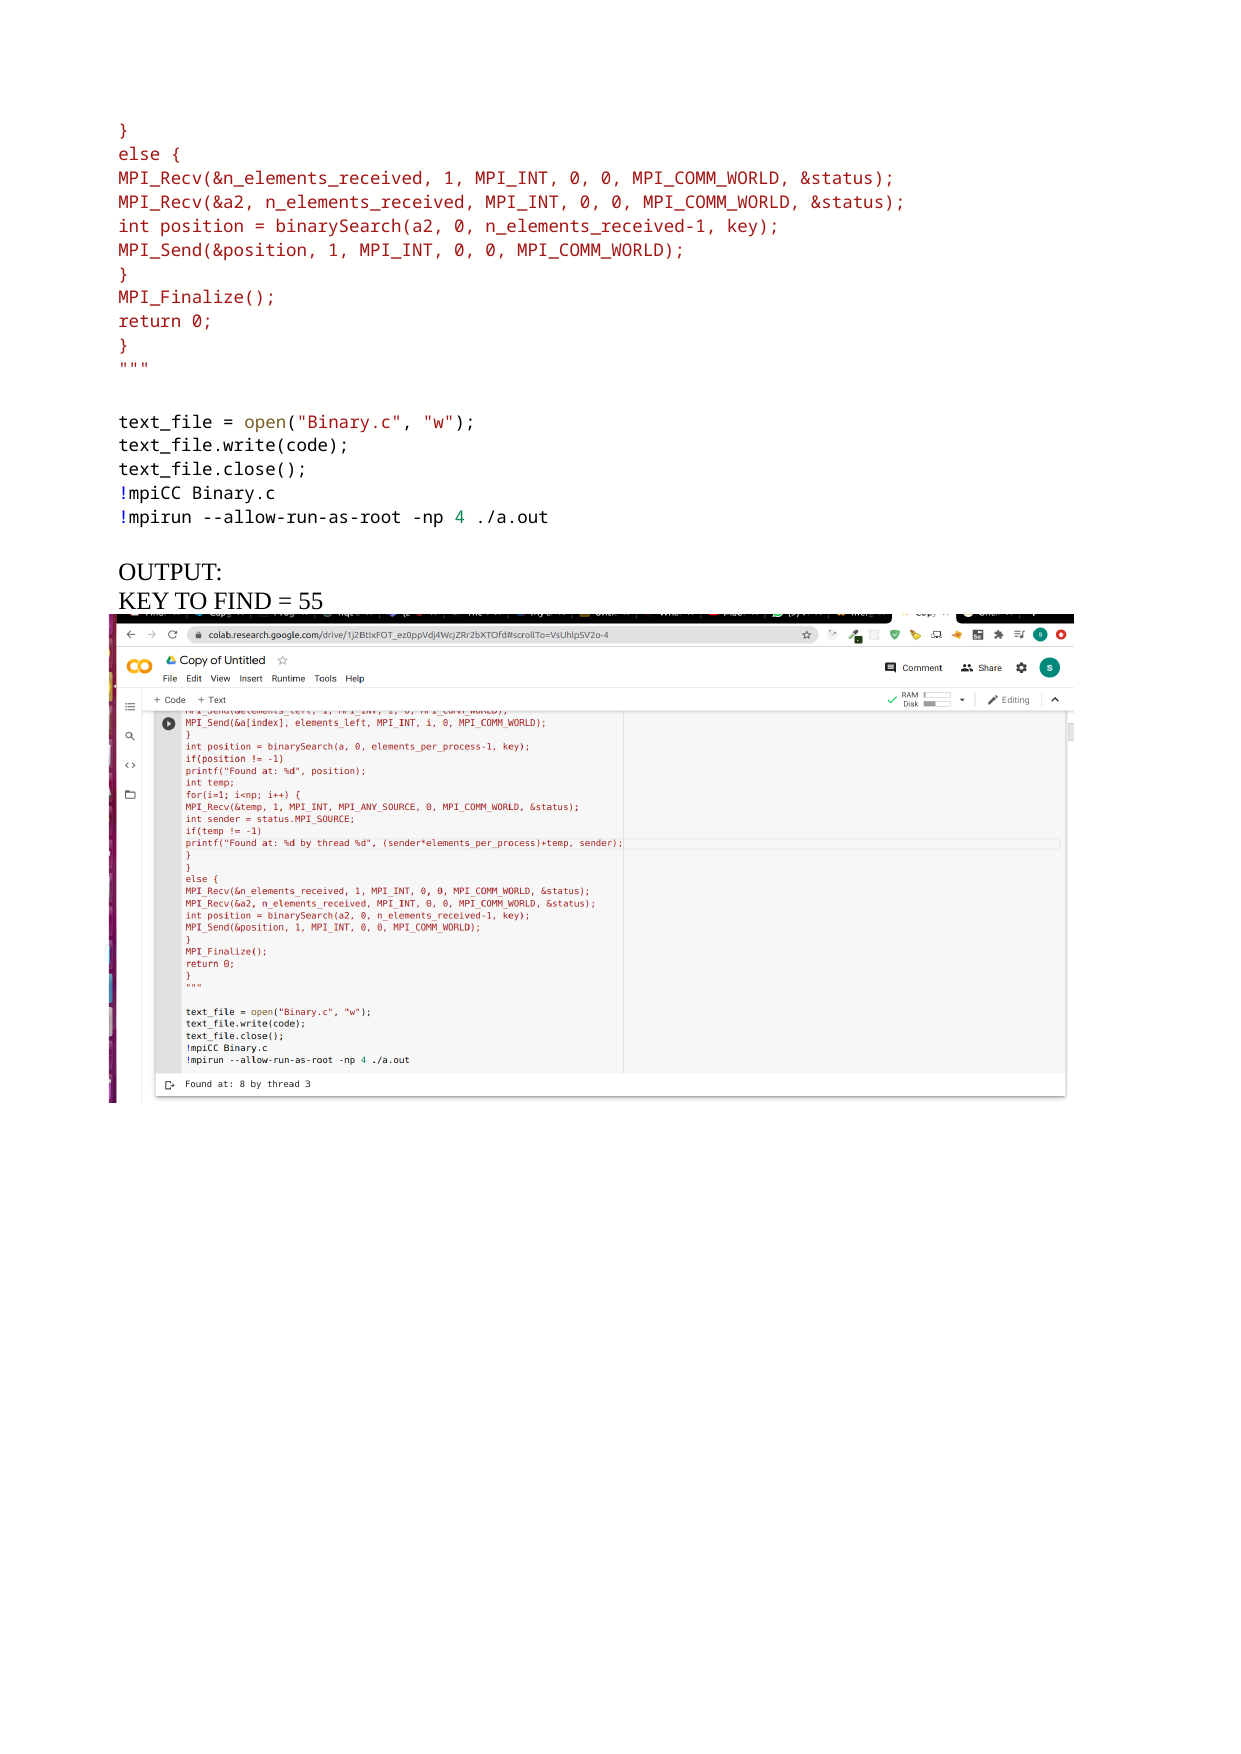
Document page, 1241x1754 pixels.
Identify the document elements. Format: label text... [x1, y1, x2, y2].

text MPI_Send(&position, 1, MPI_INT, 0, 0, MPI_COMM_WORLD); [118, 237, 1122, 261]
text !mpirun --allow-run-as-root -np 4 ./a.out [118, 505, 1122, 528]
text text_file.write(code); [118, 433, 1122, 457]
text } [118, 118, 1122, 142]
text """ [118, 357, 1122, 381]
text KEY TO FIND = 55 [118, 586, 1122, 615]
text text_file = open("Binary.c", "w"); [118, 409, 1122, 433]
text MPI_Finalize(); [118, 285, 1122, 309]
picture [108, 614, 1074, 1103]
text int position = binarySearch(a2, 0, n_elements_received-1, key); [118, 213, 1122, 237]
text else { [118, 142, 1122, 166]
text OUTPUT: [118, 557, 1122, 586]
text return 0; [118, 309, 1122, 333]
text MPI_Recv(&a2, n_elements_received, MPI_INT, 0, 0, MPI_COMM_WORLD, &status); [118, 190, 1122, 213]
text !mpiCC Binary.c [118, 481, 1122, 505]
text } [118, 261, 1122, 285]
text MPI_Recv(&n_elements_received, 1, MPI_INT, 0, 0, MPI_COMM_WORLD, &status); [118, 166, 1122, 190]
text } [118, 333, 1122, 357]
text text_file.close(); [118, 457, 1122, 481]
